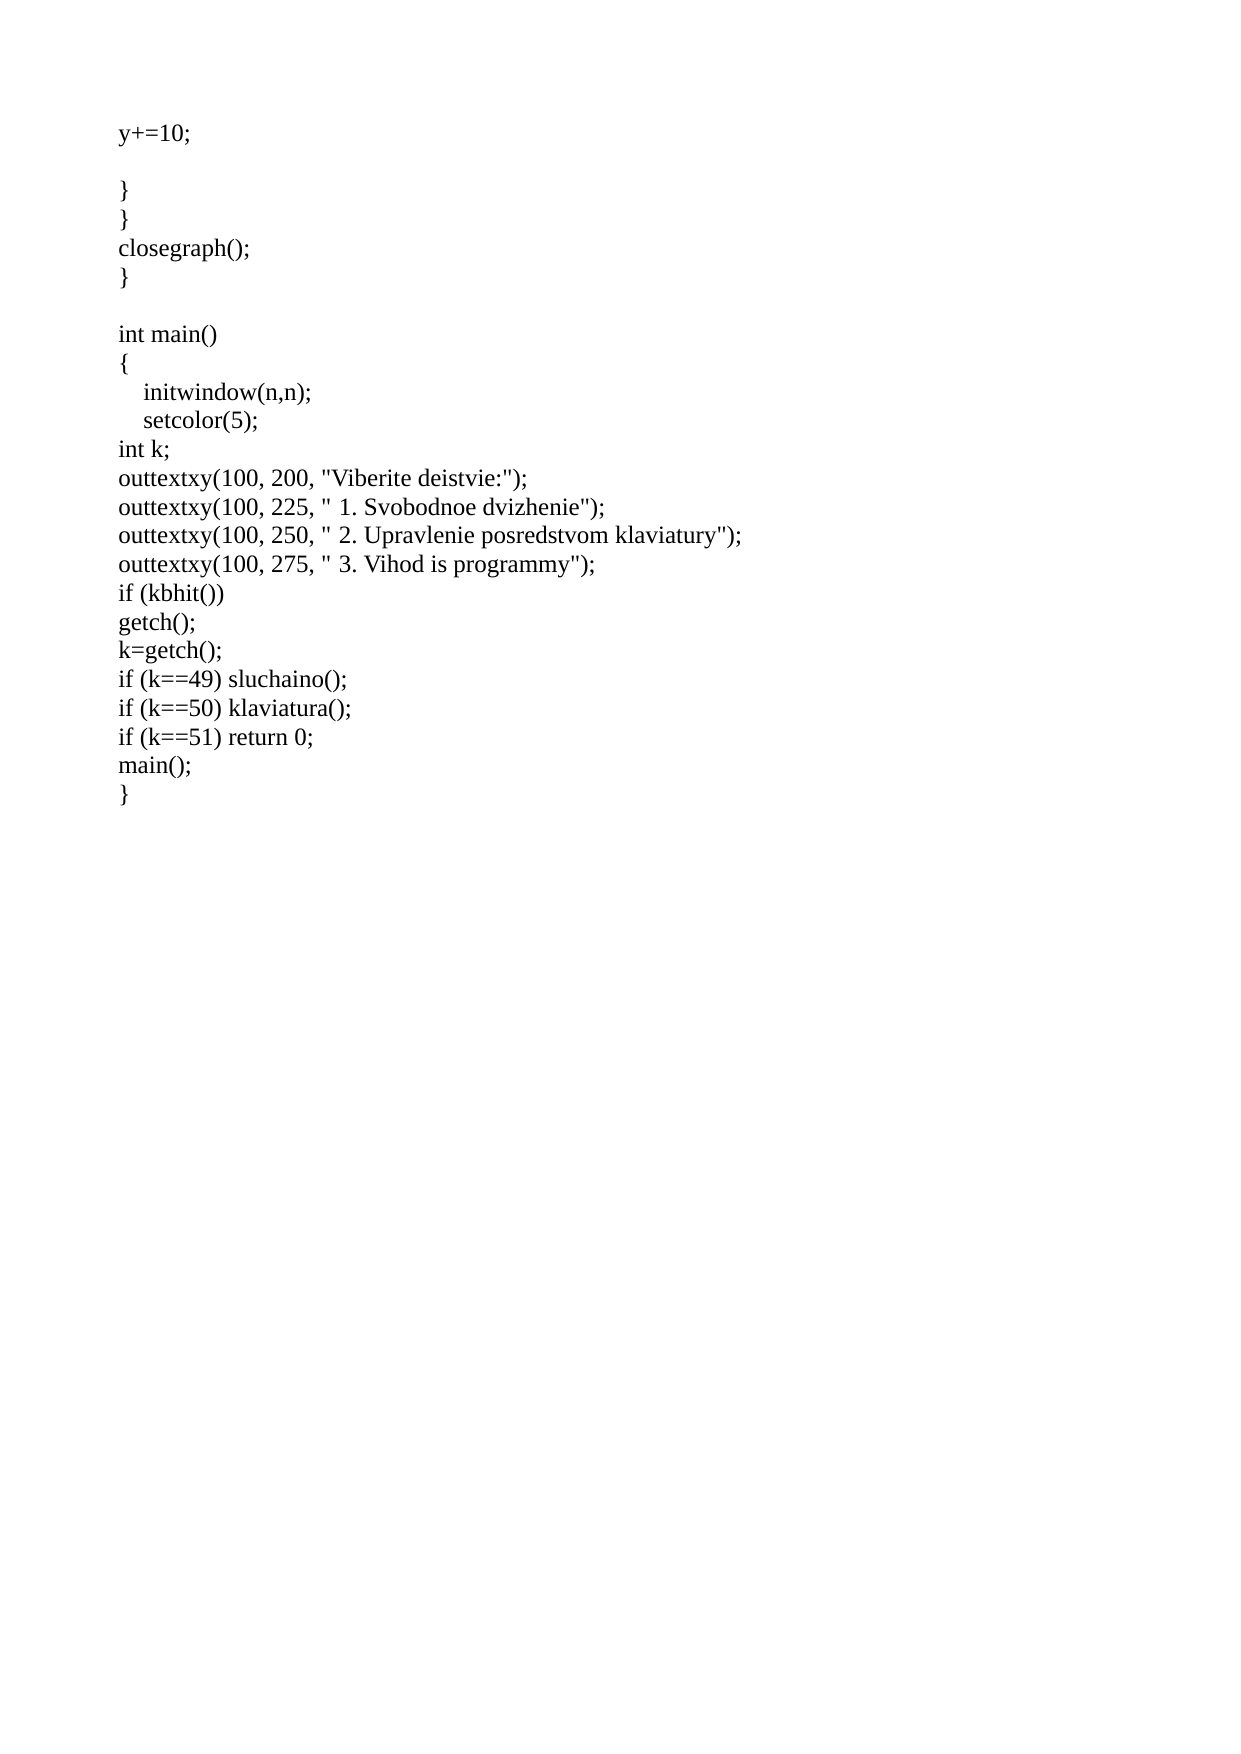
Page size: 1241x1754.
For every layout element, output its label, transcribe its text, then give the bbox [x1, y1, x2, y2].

text getch(); [118, 607, 1122, 636]
text outtextxy(100, 250, " 2. Upravlenie posredstvom klaviatury"); [118, 521, 1122, 549]
text } [118, 779, 1122, 808]
text { [118, 348, 1122, 377]
text int main() [118, 319, 1122, 348]
text outtextxy(100, 275, " 3. Vihod is programmy"); [118, 549, 1122, 578]
text setcolor(5); [118, 406, 1122, 434]
text } [118, 262, 1122, 291]
text if (kbhit()) [118, 578, 1122, 607]
text main(); [118, 751, 1122, 779]
text closegraph(); [118, 233, 1122, 262]
text initwindow(n,n); [118, 377, 1122, 406]
text if (k==49) sluchaino(); [118, 664, 1122, 693]
text y+=10; [118, 118, 1122, 147]
text } [118, 176, 1122, 204]
text outtextxy(100, 225, " 1. Svobodnoe dvizhenie"); [118, 492, 1122, 521]
text } [118, 204, 1122, 233]
text if (k==50) klaviatura(); [118, 693, 1122, 722]
text outtextxy(100, 200, "Viberite deistvie:"); [118, 463, 1122, 492]
text int k; [118, 434, 1122, 463]
text k=getch(); [118, 636, 1122, 664]
text if (k==51) return 0; [118, 722, 1122, 751]
